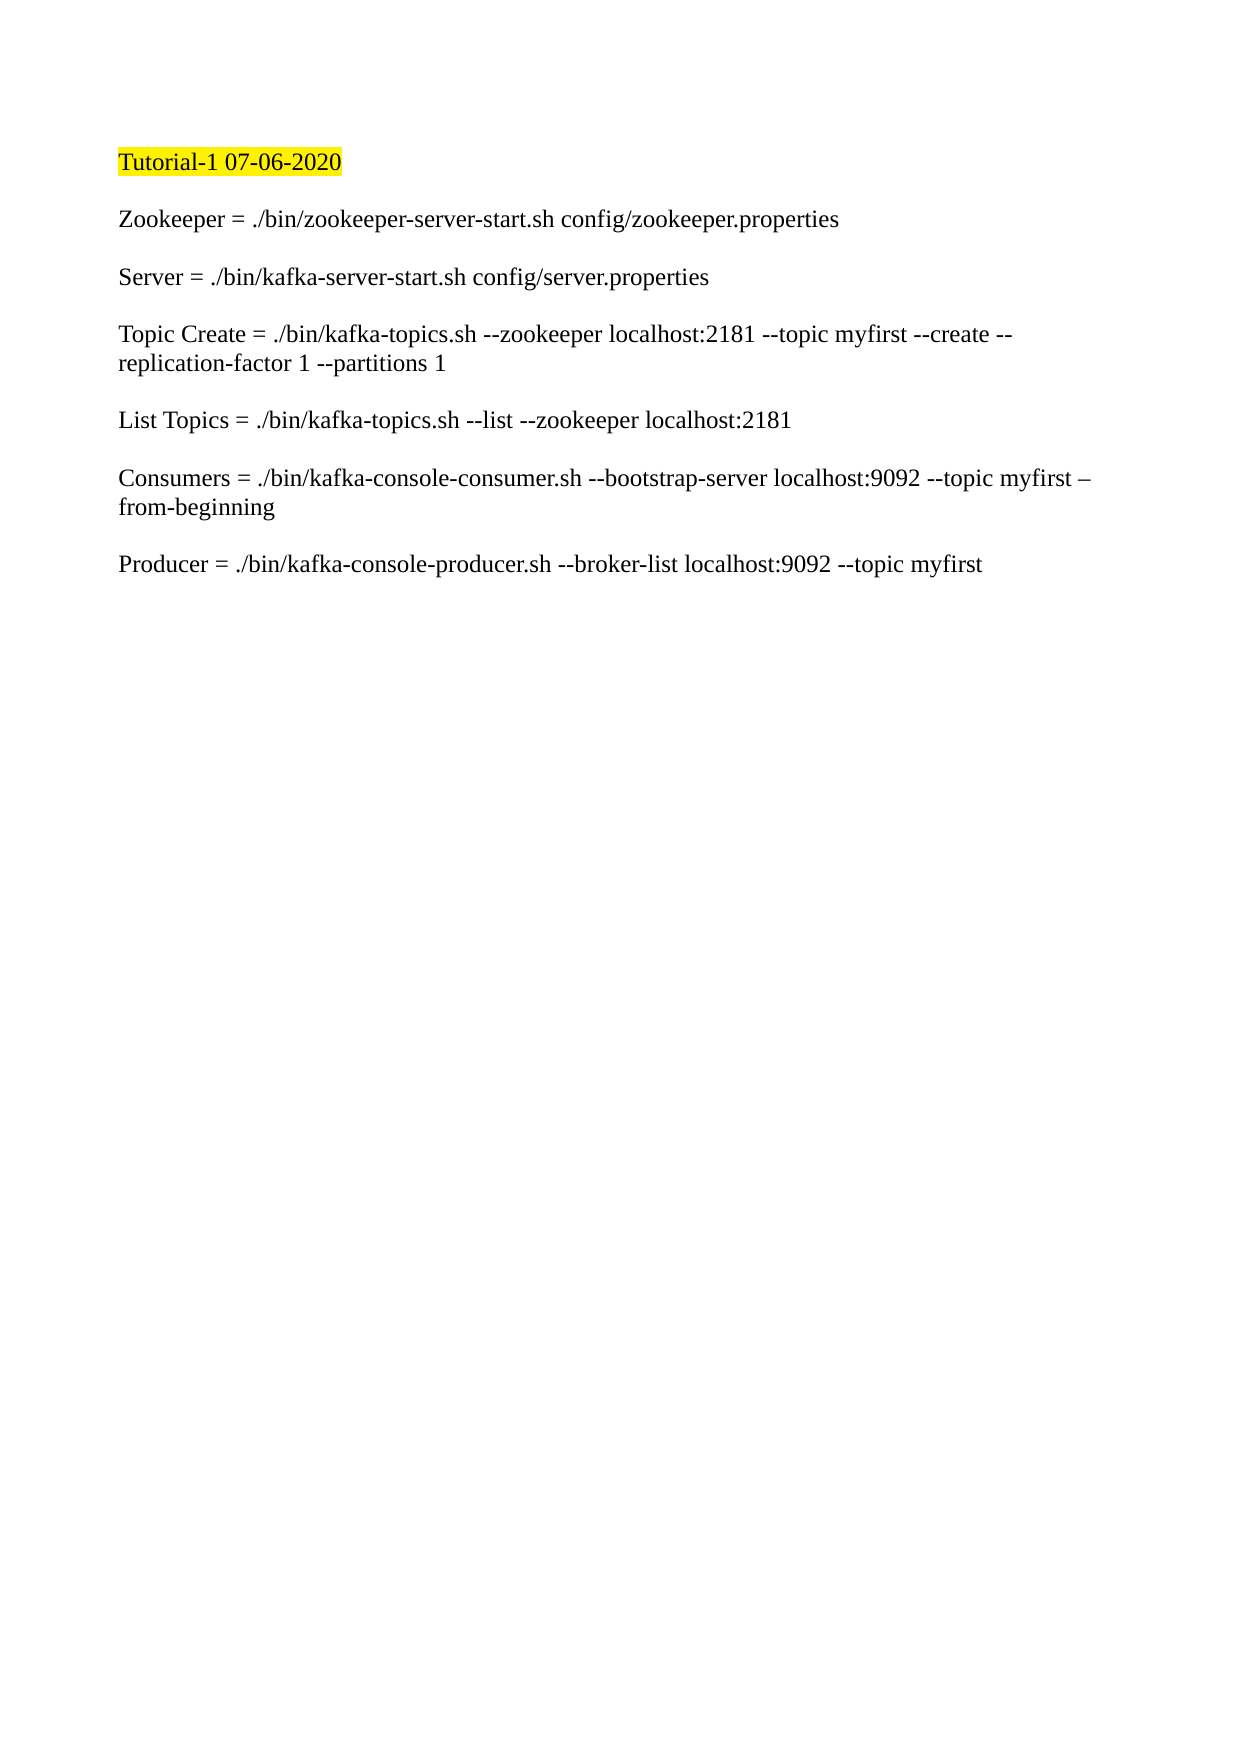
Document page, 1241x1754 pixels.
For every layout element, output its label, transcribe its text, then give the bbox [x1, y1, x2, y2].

text Server = ./bin/kafka-server-start.sh config/server.properties [118, 262, 1122, 291]
text Consumers = ./bin/kafka-console-consumer.sh --bootstrap-server localhost:9092 --topic myfirst –from-beginning [118, 463, 1122, 521]
text Tutorial-1 07-06-2020 [118, 147, 1122, 176]
text Zookeeper = ./bin/zookeeper-server-start.sh config/zookeeper.properties [118, 204, 1122, 233]
text Producer = ./bin/kafka-console-producer.sh --broker-list localhost:9092 --topic myfirst [118, 549, 1122, 578]
text Topic Create = ./bin/kafka-topics.sh --zookeeper localhost:2181 --topic myfirst --create --replication-factor 1 --partitions 1 [118, 319, 1122, 377]
text List Topics = ./bin/kafka-topics.sh --list --zookeeper localhost:2181 [118, 406, 1122, 434]
